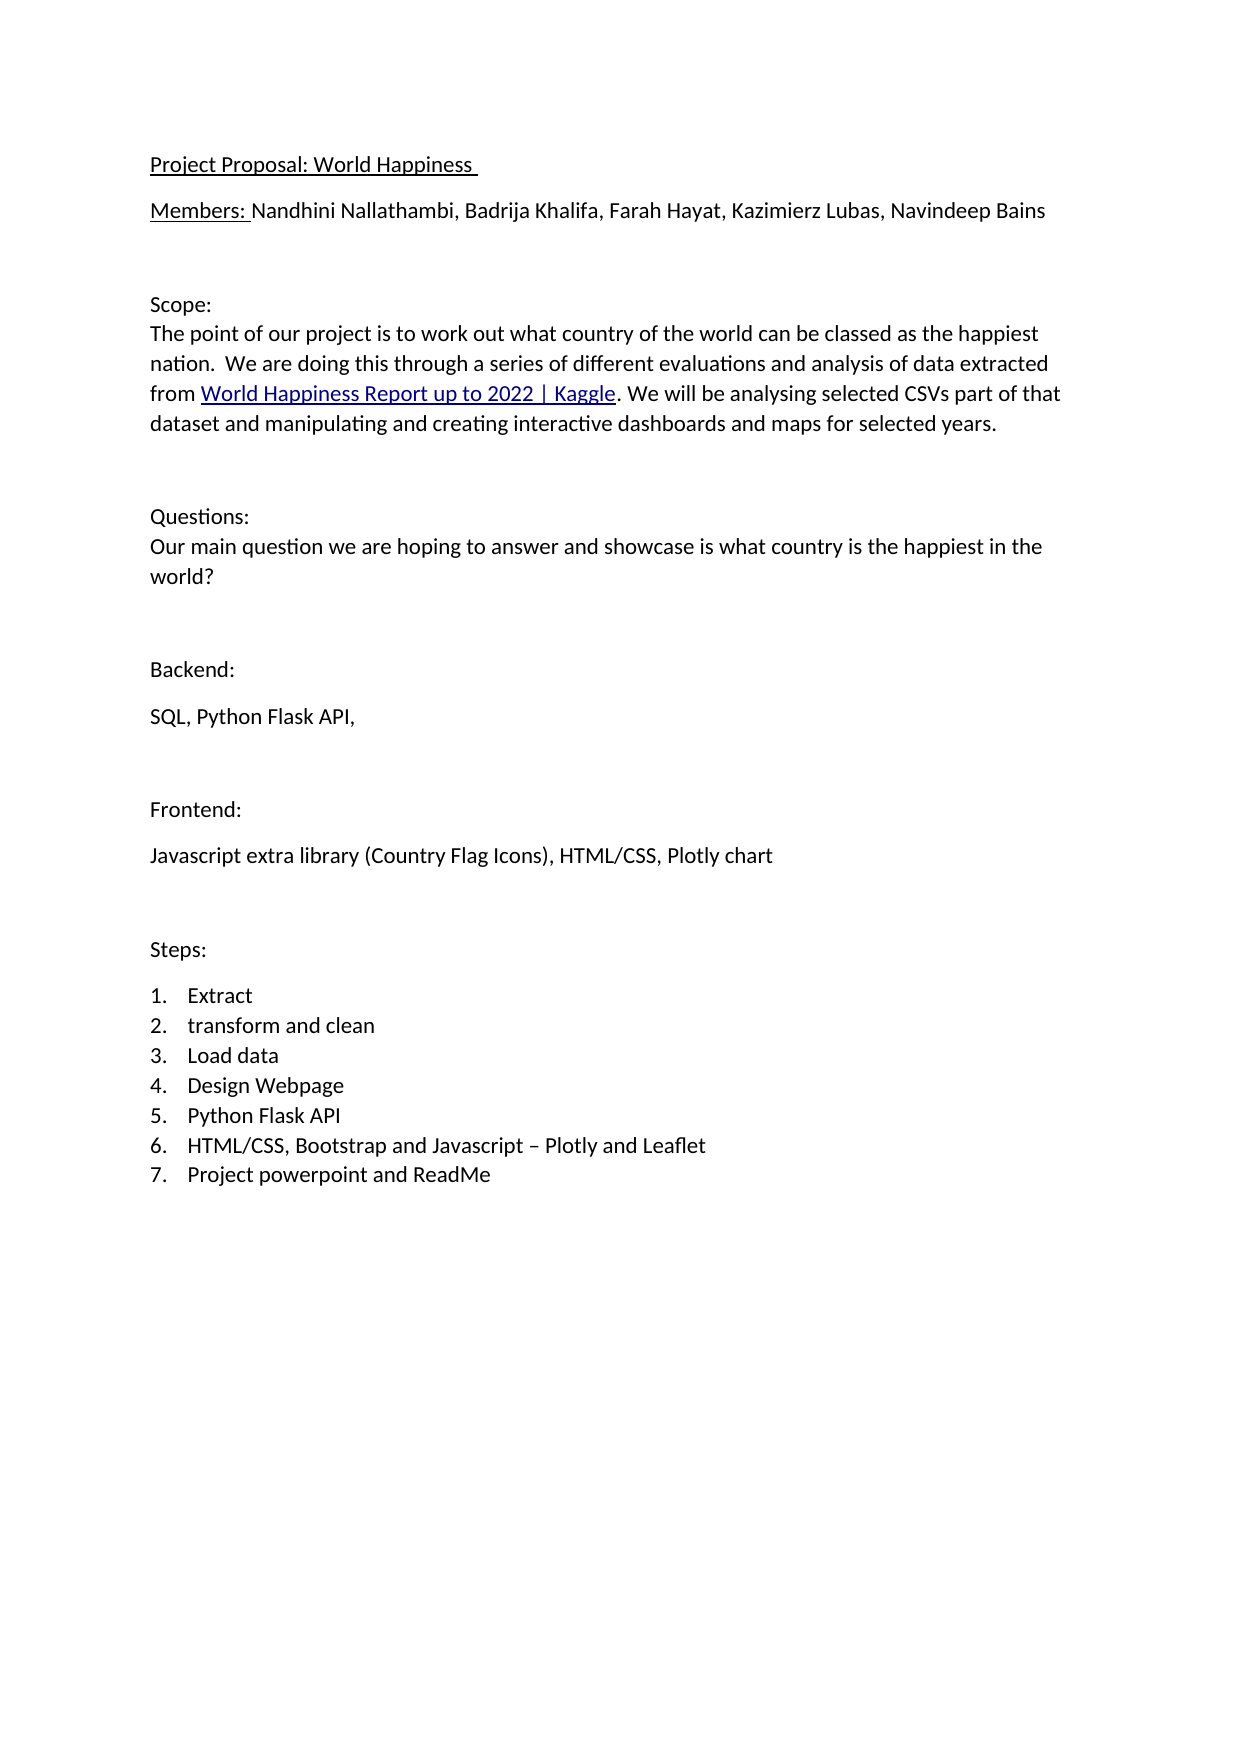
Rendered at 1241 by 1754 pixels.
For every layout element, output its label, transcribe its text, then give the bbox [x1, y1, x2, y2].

list Python Flask API [150, 1101, 1090, 1129]
text Javascript extra library (Country Flag Icons), HTML/CSS, Plotly chart [150, 842, 1090, 869]
list Design Webpage [150, 1071, 1090, 1099]
list Extract [150, 981, 1090, 1009]
text Members: Nandhini Nallathambi, Badrija Khalifa, Farah Hayat, Kazimierz Lubas, Navindeep Bains [150, 197, 1090, 224]
list HTML/CSS, Bootstrap and Javascript – Plotly and Leaflet [150, 1131, 1090, 1159]
text SQL, Python Flask API, [150, 702, 1090, 730]
list Project powerpoint and ReadMe [150, 1161, 1090, 1189]
text Project Proposal: World Happiness [150, 150, 1090, 178]
text Backend: [150, 655, 1090, 683]
list Load data [150, 1041, 1090, 1069]
list transform and clean [150, 1011, 1090, 1039]
text Frontend: [150, 795, 1090, 823]
text Steps: [150, 935, 1090, 963]
text Scope: The point of our project is to work out what country of the world can be classed as the happiest nation. We are doing this through a series of different evaluations and analysis of data extracted from World Happiness Report up to 2022 | Kaggle. We will be analysing selected CSVs part of that dataset and manipulating and creating interactive dashboards and maps for selected years. [150, 290, 1090, 437]
text Questions: Our main question we are hoping to answer and showcase is what country is the happiest in the world? [150, 502, 1090, 590]
